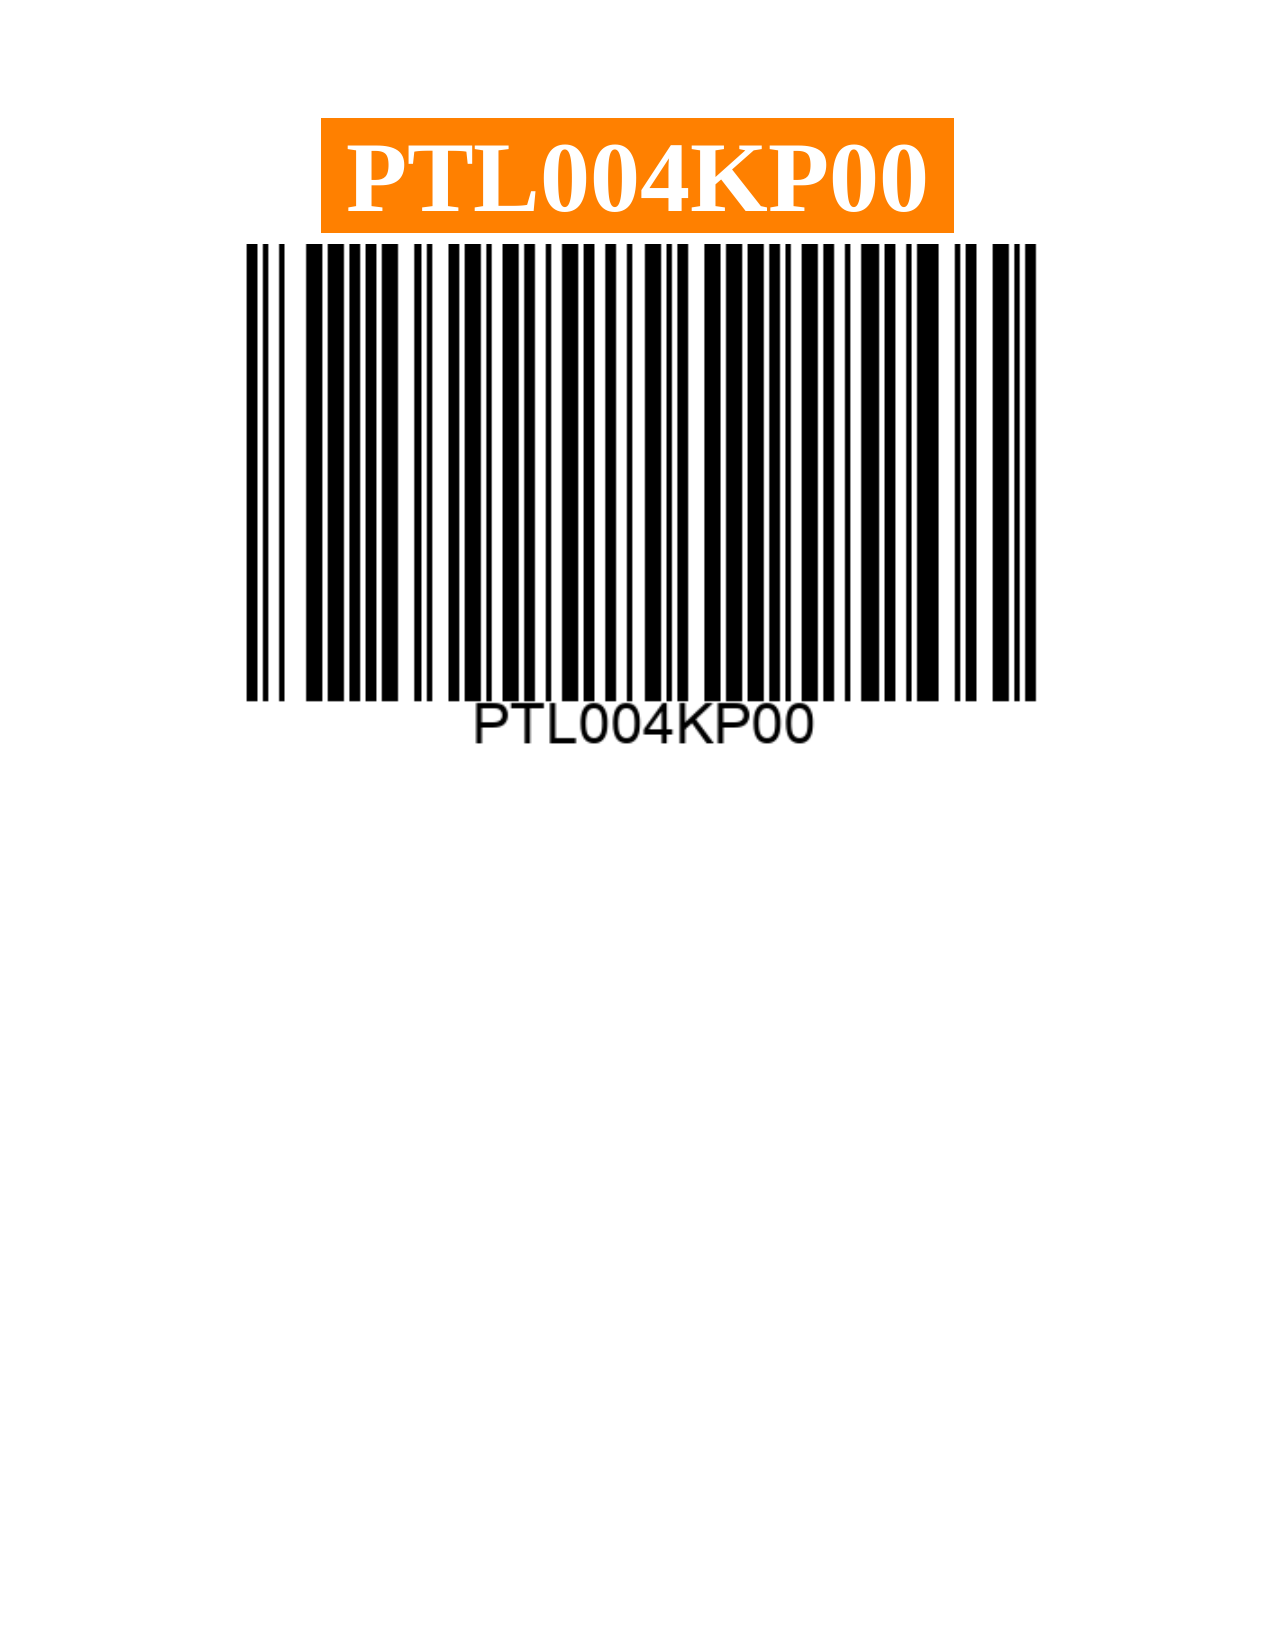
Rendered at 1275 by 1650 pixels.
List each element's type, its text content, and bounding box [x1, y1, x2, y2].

text PTL004KP00 [118, 118, 1157, 233]
picture [193, 244, 1093, 770]
